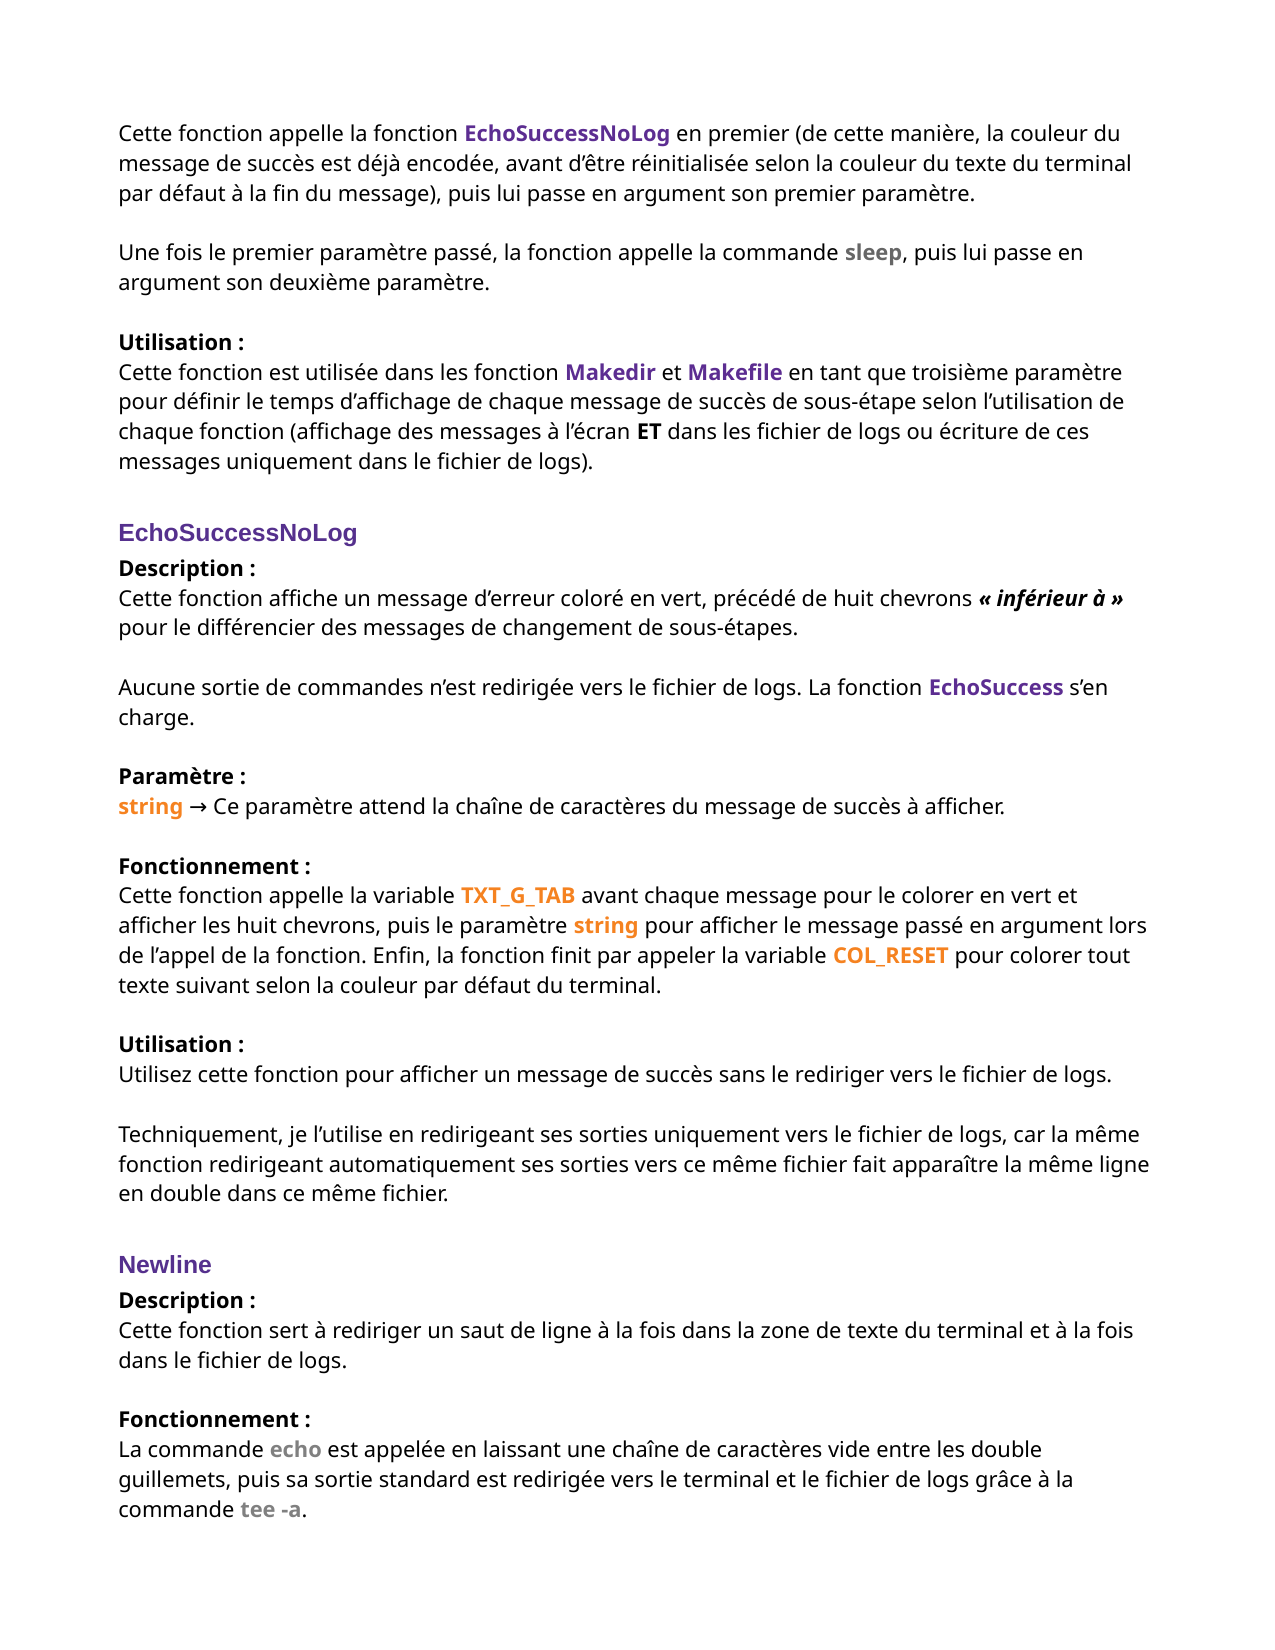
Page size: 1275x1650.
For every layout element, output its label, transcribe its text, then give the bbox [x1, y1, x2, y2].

text string → Ce paramètre attend la chaîne de caractères du message de succès à afficher. [118, 791, 1157, 821]
text Paramètre : [118, 761, 1157, 791]
text Fonctionnement : [118, 851, 1157, 880]
subtitle Newline [118, 1250, 1157, 1279]
text Description : [118, 553, 1157, 582]
text Fonctionnement : [118, 1404, 1157, 1434]
text Techniquement, je l’utilise en redirigeant ses sorties uniquement vers le fichier de logs, car la même fonction redirigeant automatiquement ses sorties vers ce même fichier fait apparaître la même ligne en double dans ce même fichier. [118, 1119, 1157, 1208]
text Cette fonction affiche un message d’erreur coloré en vert, précédé de huit chevrons « inférieur à » pour le différencier des messages de changement de sous-étapes. [118, 582, 1157, 642]
text Cette fonction est utilisée dans les fonction Makedir et Makefile en tant que troisième paramètre pour définir le temps d’affichage de chaque message de succès de sous-étape selon l’utilisation de chaque fonction (affichage des messages à l’écran ET dans les fichier de logs ou écriture de ces messages uniquement dans le fichier de logs). [118, 356, 1157, 476]
text Une fois le premier paramètre passé, la fonction appelle la commande sleep, puis lui passe en argument son deuxième paramètre. [118, 237, 1157, 297]
text Cette fonction appelle la fonction EchoSuccessNoLog en premier (de cette manière, la couleur du message de succès est déjà encodée, avant d’être réinitialisée selon la couleur du texte du terminal par défaut à la fin du message), puis lui passe en argument son premier paramètre. [118, 118, 1157, 207]
text Cette fonction appelle la variable TXT_G_TAB avant chaque message pour le colorer en vert et afficher les huit chevrons, puis le paramètre string pour afficher le message passé en argument lors de l’appel de la fonction. Enfin, la fonction finit par appeler la variable COL_RESET pour colorer tout texte suivant selon la couleur par défaut du terminal. [118, 880, 1157, 999]
text Description : [118, 1285, 1157, 1315]
text Utilisation : [118, 1029, 1157, 1059]
text La commande echo est appelée en laissant une chaîne de caractères vide entre les double guillemets, puis sa sortie standard est redirigée vers le terminal et le fichier de logs grâce à la commande tee -a. [118, 1434, 1157, 1523]
subtitle EchoSuccessNoLog [118, 518, 1157, 546]
text Utilisation : [118, 327, 1157, 356]
text Utilisez cette fonction pour afficher un message de succès sans le rediriger vers le fichier de logs. [118, 1059, 1157, 1089]
text Aucune sortie de commandes n’est redirigée vers le fichier de logs. La fonction EchoSuccess s’en charge. [118, 672, 1157, 731]
text Cette fonction sert à rediriger un saut de ligne à la fois dans la zone de texte du terminal et à la fois dans le fichier de logs. [118, 1315, 1157, 1374]
